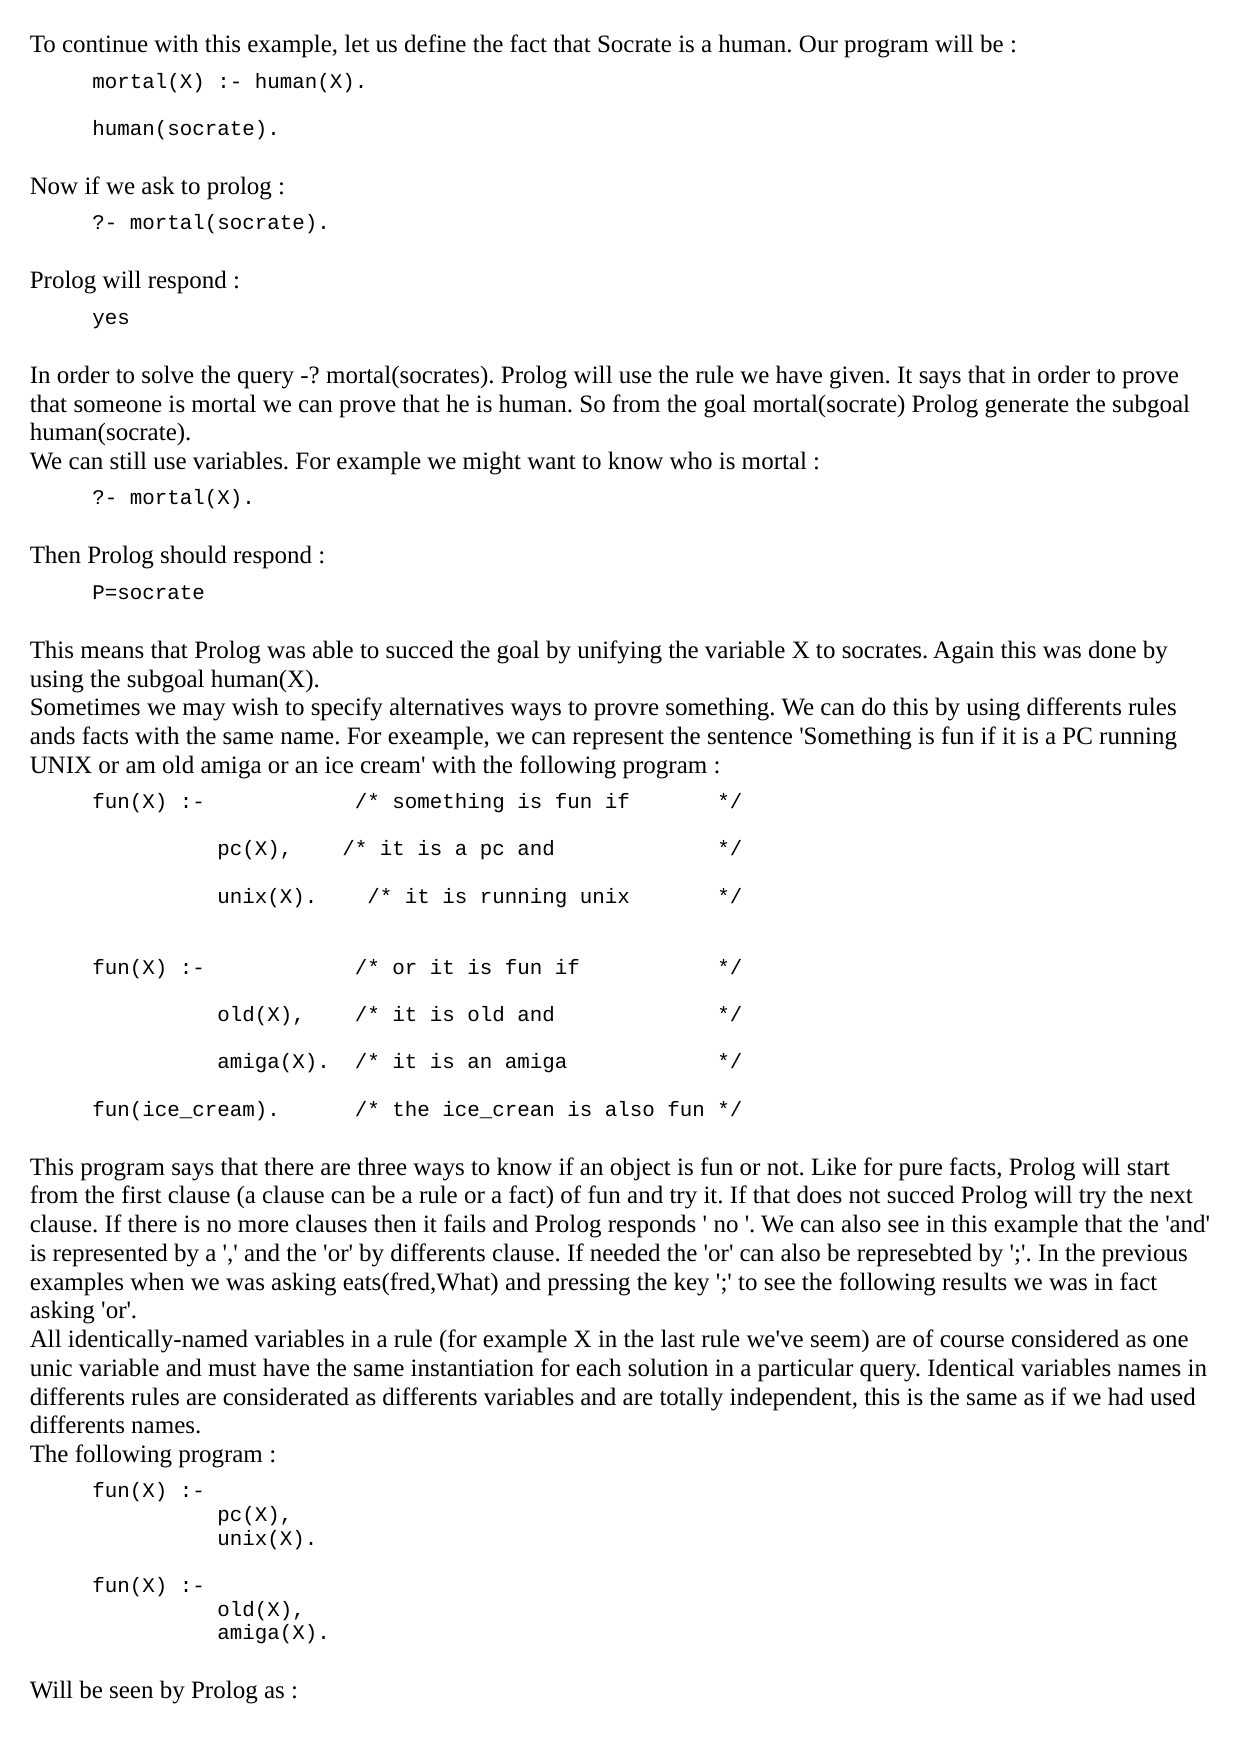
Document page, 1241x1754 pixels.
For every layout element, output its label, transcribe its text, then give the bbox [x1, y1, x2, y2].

text Prolog will respond : [29, 266, 1211, 294]
text P=socrate [29, 582, 1211, 605]
text In order to solve the query -? mortal(socrates). Prolog will use the rule we have given. It says that in order to prove that someone is mortal we can prove that he is human. So from the goal mortal(socrate) Prolog generate the subgoal human(socrate). We can still use variables. For example we might want to know who is mortal : [29, 360, 1211, 475]
text fun(X) :- [29, 1575, 1211, 1599]
text unix(X). [29, 1528, 1211, 1551]
text human(socrate). [29, 118, 1211, 142]
text This means that Prolog was able to succed the goal by unifying the variable X to socrates. Again this was done by using the subgoal human(X). Sometimes we may wish to specify alternatives ways to provre something. We can do this by using differents rules ands facts with the same name. For exeample, we can represent the sentence 'Something is fun if it is a PC running UNIX or am old amiga or an ice cream' with the following program : [29, 635, 1211, 779]
text old(X), [29, 1599, 1211, 1622]
text This program says that there are three ways to know if an object is fun or not. Like for pure facts, Prolog will start from the first clause (a clause can be a rule or a fact) of fun and try it. If that does not succed Prolog will try the next clause. If there is no more clauses then it fails and Prolog responds ' no '. We can also see in this example that the 'and' is represented by a ',' and the 'or' by differents clause. If needed the 'or' can also be represebted by ';'. In the previous examples when we was asking eats(fred,What) and pressing the key ';' to see the following results we was in fact asking 'or'. All identically-named variables in a rule (for example X in the last rule we've seem) are of course considered as one unic variable and must have the same instantiation for each solution in a particular query. Identical variables names in differents rules are considerated as differents variables and are totally independent, this is the same as if we had used differents names. The following program : [29, 1152, 1211, 1468]
text Will be seen by Prolog as : [29, 1675, 1211, 1704]
text fun(X) :- /* or it is fun if */ [29, 957, 1211, 980]
text ?- mortal(socrate). [29, 212, 1211, 236]
text mortal(X) :- human(X). [29, 71, 1211, 94]
text unix(X). /* it is running unix */ [29, 886, 1211, 909]
text yes [29, 307, 1211, 330]
text ?- mortal(X). [29, 487, 1211, 511]
text fun(X) :- [29, 1480, 1211, 1504]
text pc(X), [29, 1504, 1211, 1528]
text fun(ice_cream). /* the ice_crean is also fun */ [29, 1098, 1211, 1122]
text fun(X) :- /* something is fun if */ [29, 791, 1211, 815]
text Now if we ask to prolog : [29, 171, 1211, 200]
text old(X), /* it is old and */ [29, 1004, 1211, 1028]
text amiga(X). [29, 1622, 1211, 1646]
text amiga(X). /* it is an amiga */ [29, 1051, 1211, 1075]
text Then Prolog should respond : [29, 541, 1211, 569]
text pc(X), /* it is a pc and */ [29, 838, 1211, 862]
text To continue with this example, let us define the fact that Socrate is a human. Our program will be : [29, 29, 1211, 58]
